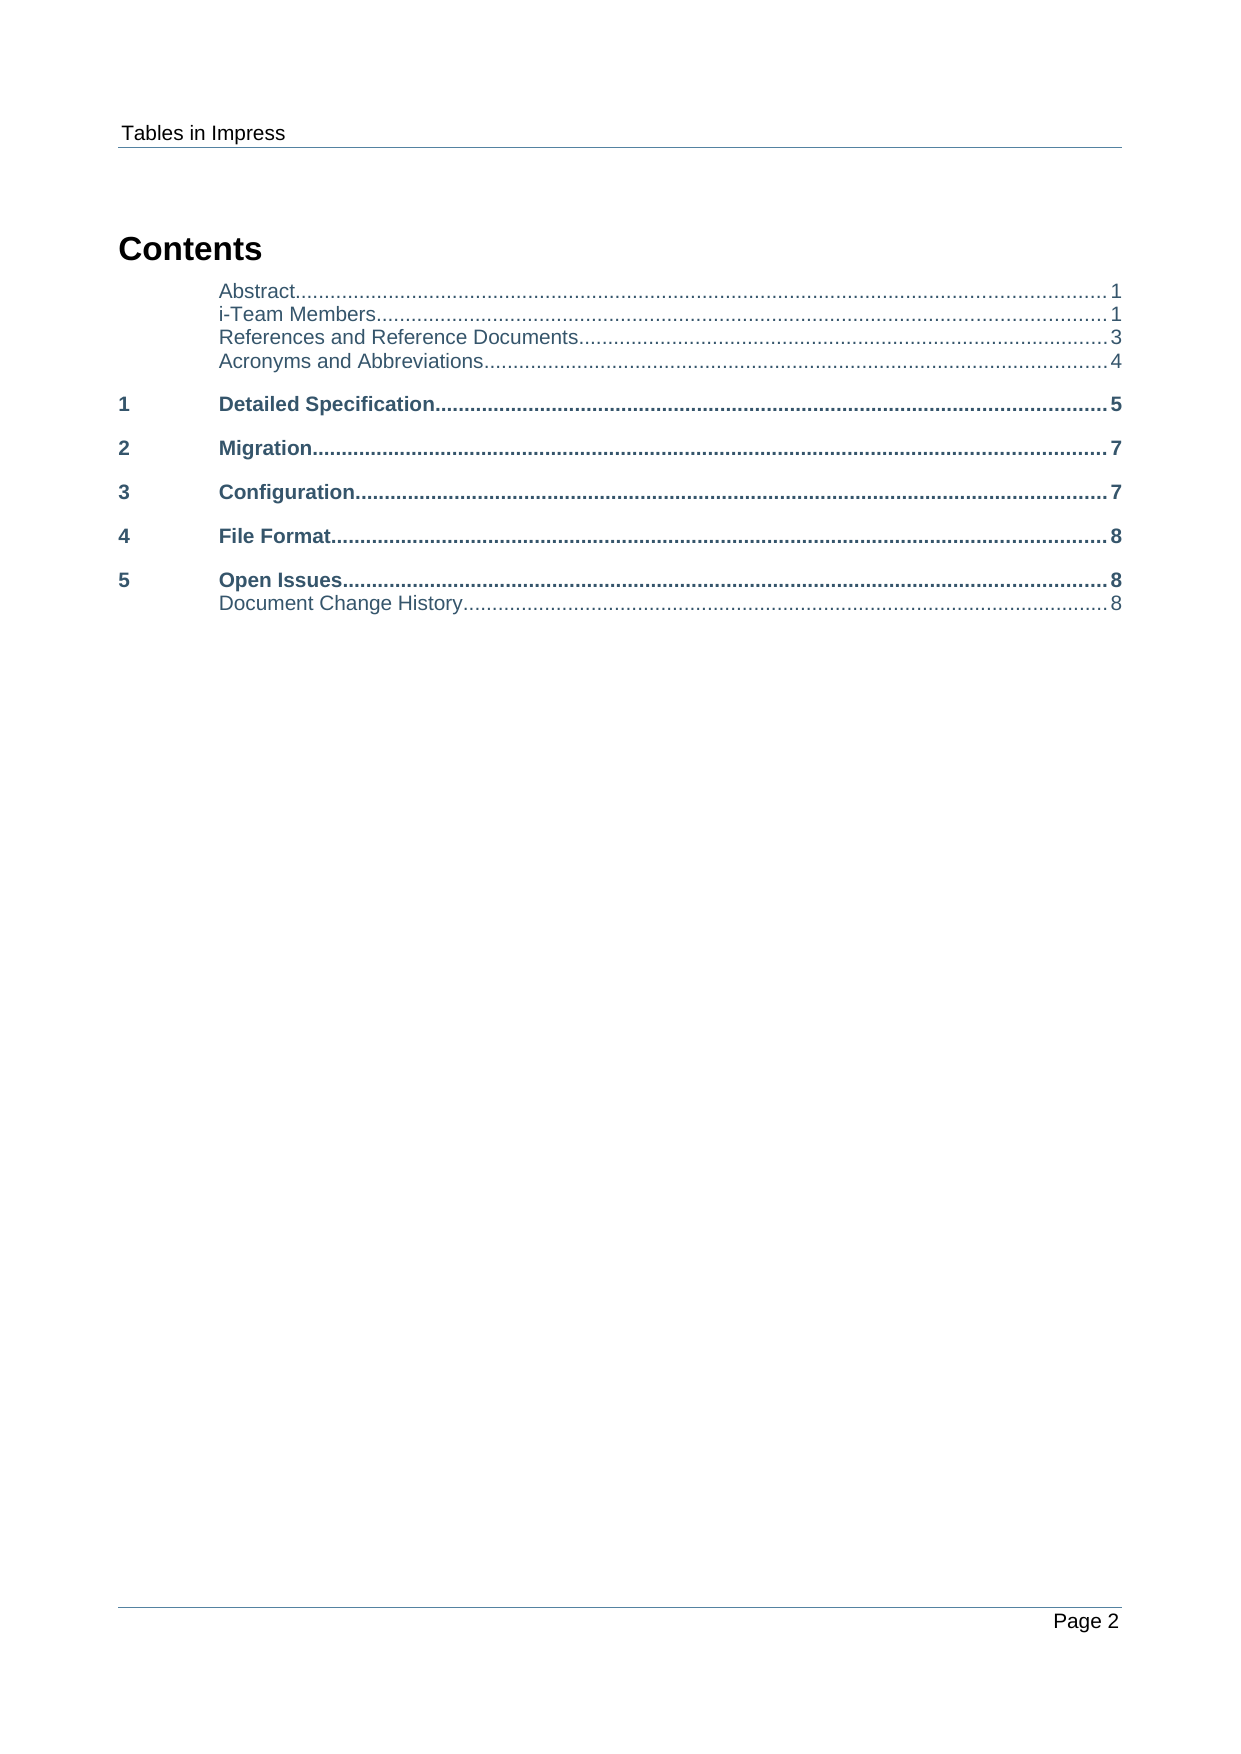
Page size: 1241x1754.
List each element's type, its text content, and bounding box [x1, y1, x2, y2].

subtitle Contents [118, 230, 1122, 267]
text References and Reference Documents 3 [118, 326, 1122, 349]
text i-Team Members 1 [118, 303, 1122, 326]
text 1 Detailed Specification 5 [118, 393, 1122, 416]
text Acronyms and Abbreviations 4 [118, 349, 1122, 372]
text Document Change History 8 [118, 592, 1122, 615]
text 4 File Format 8 [118, 524, 1122, 548]
text 5 Open Issues 8 [118, 568, 1122, 592]
text 3 Configuration 7 [118, 481, 1122, 504]
text Abstract 1 [118, 279, 1122, 303]
text 2 Migration 7 [118, 437, 1122, 460]
